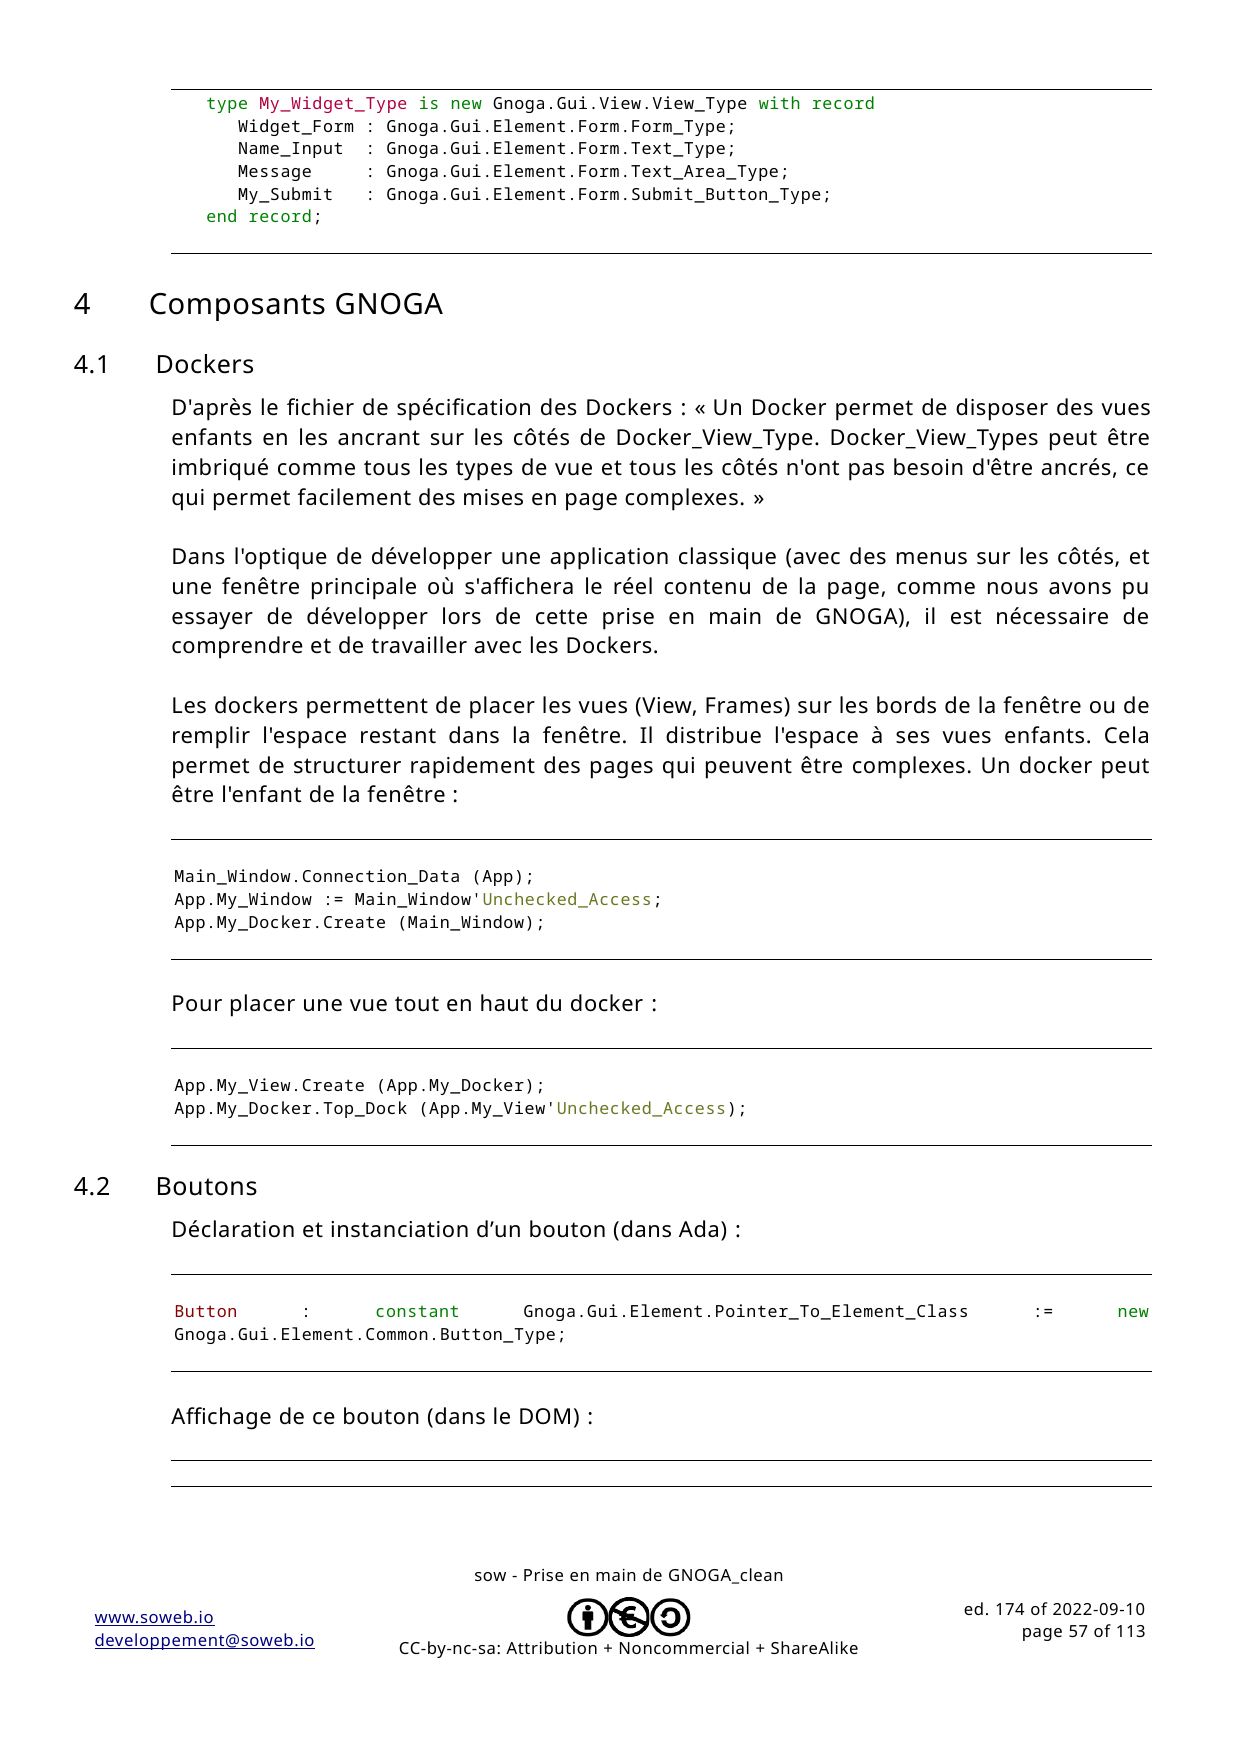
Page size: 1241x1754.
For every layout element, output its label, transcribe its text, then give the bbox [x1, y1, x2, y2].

list App.My_View.Create (App.My_Docker); [171, 1071, 1152, 1093]
list type My_Widget_Type is new Gnoga.Gui.View.View_Type with record [171, 90, 1152, 111]
list Main_Window.Connection_Data (App); [171, 862, 1152, 884]
subtitle Boutons [74, 1168, 1152, 1203]
list App.My_Docker.Create (Main_Window); [171, 907, 1152, 959]
picture [566, 1597, 691, 1637]
text Affichage de ce bouton (dans le DOM) : [171, 1401, 1152, 1430]
list Message : Gnoga.Gui.Element.Form.Text_Area_Type; [171, 157, 1152, 179]
text Pour placer une vue tout en haut du docker : [171, 988, 1152, 1018]
list end record; [171, 202, 1152, 253]
subtitle Dockers [74, 346, 1152, 380]
list My_Submit : Gnoga.Gui.Element.Form.Submit_Button_Type; [171, 179, 1152, 202]
list App.My_Docker.Top_Dock (App.My_View'Unchecked_Access); [171, 1093, 1152, 1145]
text D'après le fichier de spécification des Dockers : « Un Docker permet de disposer des vues enfants en les ancrant sur les côtés de Docker_View_Type. Docker_View_Types peut être imbriqué comme tous les types de vue et tous les côtés n'ont pas besoin d'être ancrés, ce qui permet facilement des mises en page complexes. » [171, 392, 1152, 511]
text Les dockers permettent de placer les vues (View, Frames) sur les bords de la fenêtre ou de remplir l'espace restant dans la fenêtre. Il distribue l'espace à ses vues enfants. Cela permet de structurer rapidement des pages qui peuvent être complexes. Un docker peut être l'enfant de la fenêtre : [171, 690, 1152, 809]
list App.My_Window := Main_Window'Unchecked_Access; [171, 884, 1152, 907]
list Name_Input : Gnoga.Gui.Element.Form.Text_Type; [171, 134, 1152, 157]
subtitle Composants GNOGA [74, 283, 1152, 323]
text Dans l'optique de développer une application classique (avec des menus sur les côtés, et une fenêtre principale où s'affichera le réel contenu de la page, comme nous avons pu essayer de développer lors de cette prise en main de GNOGA), il est nécessaire de comprendre et de travailler avec les Dockers. [171, 541, 1152, 660]
list Button : constant Gnoga.Gui.Element.Pointer_To_Element_Class := new Gnoga.Gui.Element.Common.Button_Type; [171, 1297, 1152, 1371]
list Widget_Form : Gnoga.Gui.Element.Form.Form_Type; [171, 111, 1152, 134]
text Déclaration et instanciation d’un bouton (dans Ada) : [171, 1214, 1152, 1244]
